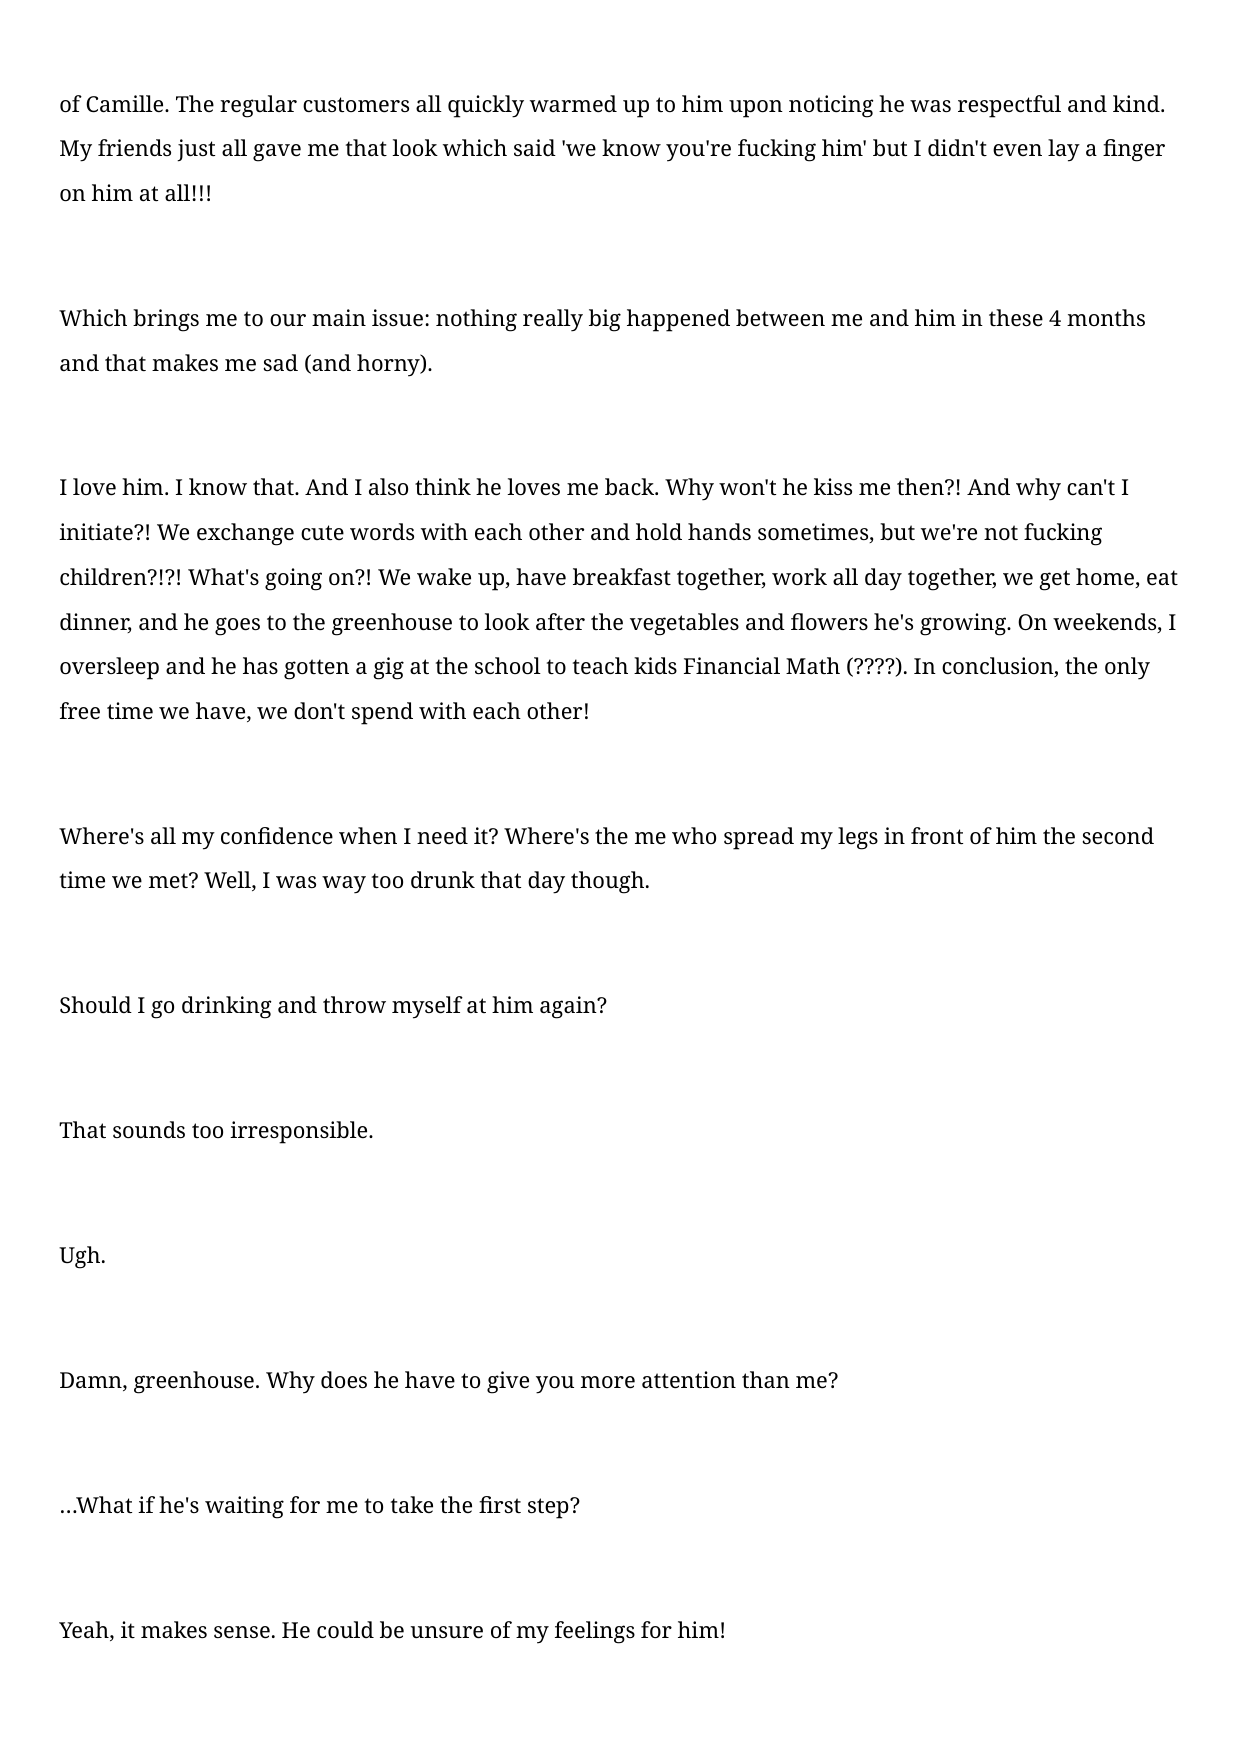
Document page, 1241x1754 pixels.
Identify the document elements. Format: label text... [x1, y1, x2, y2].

text Which brings me to our main issue: nothing really big happened between me and him in these 4 months and that makes me sad (and horny). [59, 303, 1181, 377]
text of Camille. The regular customers all quickly warmed up to him upon noticing he was respectful and kind. My friends just all gave me that look which said 'we know you're fucking him' but I didn't even lay a finger on him at all!!! [59, 88, 1181, 208]
text Ugh. [59, 1240, 1181, 1270]
text Yeah, it makes sense. He could be unsure of my feelings for him! [59, 1615, 1181, 1644]
text Should I go drinking and throw myself at him again? [59, 990, 1181, 1020]
text …What if he's waiting for me to take the first step? [59, 1490, 1181, 1520]
text Damn, greenhouse. Why does he have to give you more attention than me? [59, 1365, 1181, 1395]
text That sounds too irresponsible. [59, 1115, 1181, 1145]
text I love him. I know that. And I also think he loves me back. Why won't he kiss me then?! And why can't I initiate?! We exchange cute words with each other and hold hands sometimes, but we're not fucking children?!?! What's going on?! We wake up, have breakfast together, work all day together, we get home, eat dinner, and he goes to the greenhouse to look after the vegetables and flowers he's growing. On weekends, I oversleep and he has gotten a gig at the school to teach kids Financial Math (????). In conclusion, the only free time we have, we don't spend with each other! [59, 472, 1181, 726]
text Where's all my confidence when I need it? Where's the me who spread my legs in front of him the second time we met? Well, I was way too drunk that day though. [59, 821, 1181, 895]
